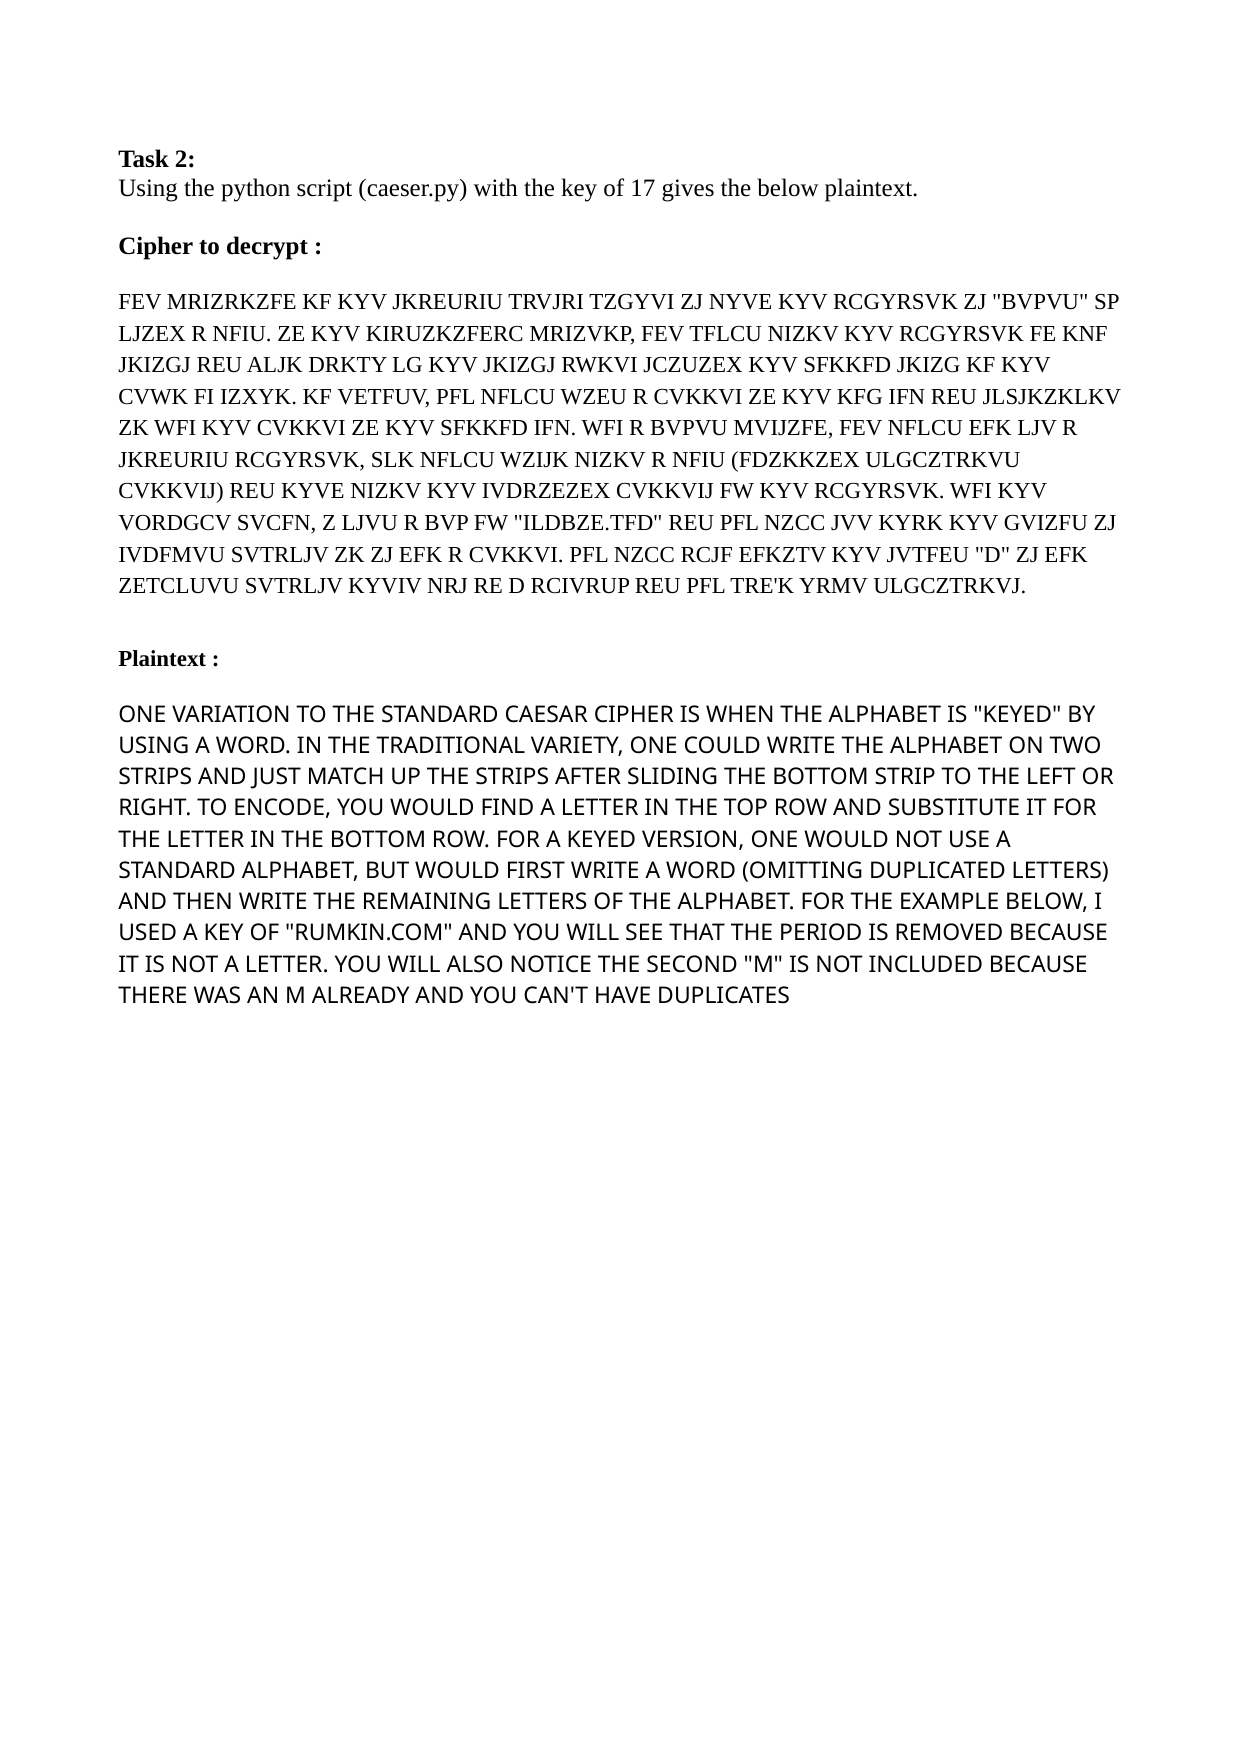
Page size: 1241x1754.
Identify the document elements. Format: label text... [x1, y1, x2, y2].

text ONE VARIATION TO THE STANDARD CAESAR CIPHER IS WHEN THE ALPHABET IS "KEYED" BY USING A WORD. IN THE TRADITIONAL VARIETY, ONE COULD WRITE THE ALPHABET ON TWO STRIPS AND JUST MATCH UP THE STRIPS AFTER SLIDING THE BOTTOM STRIP TO THE LEFT OR RIGHT. TO ENCODE, YOU WOULD FIND A LETTER IN THE TOP ROW AND SUBSTITUTE IT FOR THE LETTER IN THE BOTTOM ROW. FOR A KEYED VERSION, ONE WOULD NOT USE A STANDARD ALPHABET, BUT WOULD FIRST WRITE A WORD (OMITTING DUPLICATED LETTERS) AND THEN WRITE THE REMAINING LETTERS OF THE ALPHABET. FOR THE EXAMPLE BELOW, I USED A KEY OF "RUMKIN.COM" AND YOU WILL SEE THAT THE PERIOD IS REMOVED BECAUSE IT IS NOT A LETTER. YOU WILL ALSO NOTICE THE SECOND "M" IS NOT INCLUDED BECAUSE THERE WAS AN M ALREADY AND YOU CAN'T HAVE DUPLICATES [118, 697, 1122, 1010]
text Plaintext : [118, 645, 1122, 671]
text Using the python script (caeser.py) with the key of 17 gives the below plaintext. [118, 173, 1122, 202]
text Task 2: [118, 144, 1122, 173]
text Cipher to decrypt : [118, 231, 1122, 259]
text FEV MRIZRKZFE KF KYV JKREURIU TRVJRI TZGYVI ZJ NYVE KYV RCGYRSVK ZJ "BVPVU" SP LJZEX R NFIU. ZE KYV KIRUZKZFERC MRIZVKP, FEV TFLCU NIZKV KYV RCGYRSVK FE KNF JKIZGJ REU ALJK DRKTY LG KYV JKIZGJ RWKVI JCZUZEX KYV SFKKFD JKIZG KF KYV CVWK FI IZXYK. KF VETFUV, PFL NFLCU WZEU R CVKKVI ZE KYV KFG IFN REU JLSJKZKLKV ZK WFI KYV CVKKVI ZE KYV SFKKFD IFN. WFI R BVPVU MVIJZFE, FEV NFLCU EFK LJV R JKREURIU RCGYRSVK, SLK NFLCU WZIJK NIZKV R NFIU (FDZKKZEX ULGCZTRKVU CVKKVIJ) REU KYVE NIZKV KYV IVDRZEZEX CVKKVIJ FW KYV RCGYRSVK. WFI KYV VORDGCV SVCFN, Z LJVU R BVP FW "ILDBZE.TFD" REU PFL NZCC JVV KYRK KYV GVIZFU ZJ IVDFMVU SVTRLJV ZK ZJ EFK R CVKKVI. PFL NZCC RCJF EFKZTV KYV JVTFEU "D" ZJ EFK ZETCLUVU SVTRLJV KYVIV NRJ RE D RCIVRUP REU PFL TRE'K YRMV ULGCZTRKVJ. [118, 288, 1122, 599]
